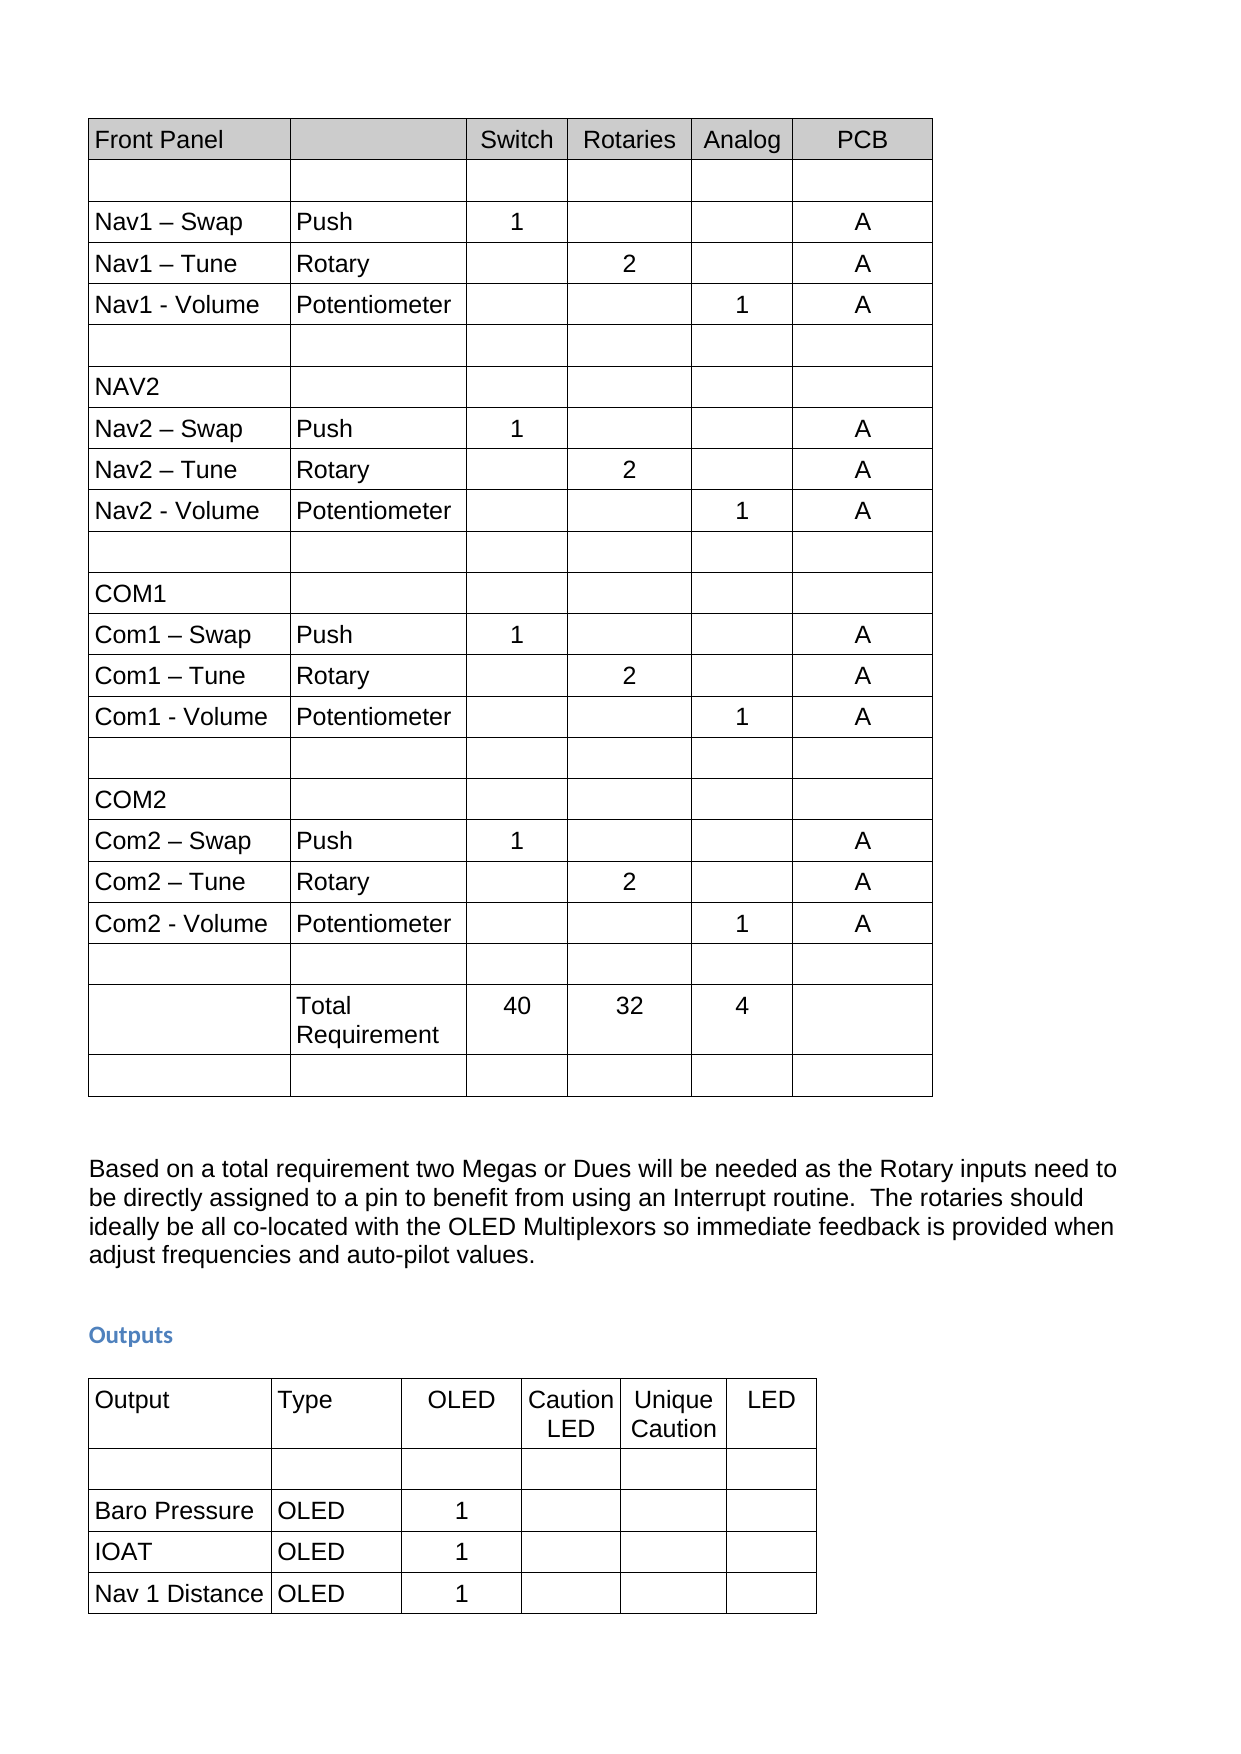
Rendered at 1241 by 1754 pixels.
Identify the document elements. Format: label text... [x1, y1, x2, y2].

table_cell [467, 944, 567, 984]
table_cell [467, 903, 567, 943]
table_cell [522, 1490, 620, 1531]
table_cell 1 [402, 1532, 521, 1572]
table_cell Potentiometer [291, 697, 466, 737]
table_cell Baro Pressure [89, 1490, 271, 1531]
table_cell Nav2 – Swap [89, 408, 290, 448]
table_cell [467, 325, 567, 366]
table_cell [793, 1055, 932, 1096]
table_cell Rotary [291, 862, 466, 902]
table_cell 1 [467, 820, 567, 861]
table_cell [89, 325, 290, 366]
table_cell [522, 1573, 620, 1613]
table_cell 2 [568, 243, 691, 283]
table_cell Push [291, 202, 466, 242]
table_cell [727, 1573, 816, 1613]
table_cell [568, 325, 691, 366]
table_cell [621, 1490, 726, 1531]
table_cell [692, 449, 792, 489]
table_cell 1 [402, 1573, 521, 1613]
table_cell [793, 532, 932, 572]
table_cell [568, 820, 691, 861]
table_cell A [793, 243, 932, 283]
table_cell Nav1 – Swap [89, 202, 290, 242]
table_header Analog [692, 119, 792, 159]
table_cell 1 [692, 284, 792, 324]
table_cell [692, 325, 792, 366]
table_cell Com1 - Volume [89, 697, 290, 737]
table_cell [89, 738, 290, 778]
table_cell Com2 - Volume [89, 903, 290, 943]
table_cell [568, 490, 691, 531]
table_cell 4 [692, 985, 792, 1054]
table_cell [727, 1449, 816, 1489]
table_header Rotaries [568, 119, 691, 159]
table_header Caution LED [522, 1379, 620, 1448]
table_cell [793, 160, 932, 201]
table_cell [89, 985, 290, 1054]
table_cell A [793, 408, 932, 448]
table_cell [467, 284, 567, 324]
table_cell 40 [467, 985, 567, 1054]
table_cell [568, 779, 691, 819]
table_cell [568, 697, 691, 737]
table_cell [291, 367, 466, 407]
table_cell [692, 243, 792, 283]
table_cell 2 [568, 862, 691, 902]
table_cell [467, 490, 567, 531]
table_cell 1 [402, 1490, 521, 1531]
table_cell [568, 1055, 691, 1096]
table_cell [692, 944, 792, 984]
table_cell 32 [568, 985, 691, 1054]
table_cell [692, 738, 792, 778]
table_cell [692, 779, 792, 819]
table_cell Com1 – Swap [89, 614, 290, 654]
table_cell Rotary [291, 449, 466, 489]
table_cell A [793, 490, 932, 531]
table_cell OLED [272, 1573, 401, 1613]
table_cell A [793, 449, 932, 489]
table_cell OLED [272, 1490, 401, 1531]
table_header Type [272, 1379, 401, 1448]
table_cell OLED [272, 1532, 401, 1572]
table_cell [291, 738, 466, 778]
table_cell [692, 408, 792, 448]
table_cell [467, 449, 567, 489]
table_cell [692, 573, 792, 613]
table_cell [522, 1449, 620, 1489]
table_header PCB [793, 119, 932, 159]
table_cell [568, 614, 691, 654]
table_cell [621, 1449, 726, 1489]
table_cell [793, 779, 932, 819]
table_cell COM1 [89, 573, 290, 613]
subtitle Outputs [88, 1319, 1152, 1349]
table_cell [692, 862, 792, 902]
table_cell A [793, 697, 932, 737]
table_cell [467, 160, 567, 201]
table_cell [568, 738, 691, 778]
table_cell [291, 160, 466, 201]
table_cell [568, 944, 691, 984]
table_cell [467, 862, 567, 902]
table_cell [291, 325, 466, 366]
table_cell [291, 532, 466, 572]
table_cell Nav1 – Tune [89, 243, 290, 283]
table_cell [727, 1490, 816, 1531]
table_header LED [727, 1379, 816, 1448]
table_cell [291, 779, 466, 819]
table_cell Potentiometer [291, 490, 466, 531]
table_cell [568, 367, 691, 407]
table_cell Rotary [291, 243, 466, 283]
table_cell 2 [568, 449, 691, 489]
table_cell [793, 738, 932, 778]
table_cell Nav2 - Volume [89, 490, 290, 531]
table_cell NAV2 [89, 367, 290, 407]
table_cell [692, 614, 792, 654]
table_cell [793, 325, 932, 366]
table_cell Com2 – Tune [89, 862, 290, 902]
table_cell [727, 1532, 816, 1572]
table_cell [291, 944, 466, 984]
table_cell [467, 697, 567, 737]
table_cell [568, 532, 691, 572]
table_header Unique Caution [621, 1379, 726, 1448]
table_cell [568, 160, 691, 201]
table_cell Push [291, 614, 466, 654]
table_cell Potentiometer [291, 284, 466, 324]
table_cell Nav 1 Distance [89, 1573, 271, 1613]
table_cell [467, 532, 567, 572]
table_cell Push [291, 820, 466, 861]
table_cell [621, 1573, 726, 1613]
table_cell A [793, 202, 932, 242]
table_cell 1 [467, 202, 567, 242]
table_cell [692, 820, 792, 861]
table_cell [467, 367, 567, 407]
table_cell [272, 1449, 401, 1489]
table_cell [467, 573, 567, 613]
table_header Front Panel [89, 119, 290, 159]
table_cell Com1 – Tune [89, 655, 290, 696]
table_cell [793, 985, 932, 1054]
table_cell [692, 367, 792, 407]
table_cell [467, 1055, 567, 1096]
table_cell COM2 [89, 779, 290, 819]
table_cell [467, 655, 567, 696]
table_cell [793, 573, 932, 613]
table_cell Nav2 – Tune [89, 449, 290, 489]
table_cell [568, 284, 691, 324]
table_cell [568, 408, 691, 448]
table_header Output [89, 1379, 271, 1448]
table_cell [568, 903, 691, 943]
table_cell [89, 1449, 271, 1489]
table_cell IOAT [89, 1532, 271, 1572]
table_cell Rotary [291, 655, 466, 696]
table_cell Push [291, 408, 466, 448]
table_cell [692, 655, 792, 696]
table_header [291, 119, 466, 159]
table_cell [89, 532, 290, 572]
text Based on a total requirement two Megas or Dues will be needed as the Rotary inputs need to be directly assigned to a pin to benefit from using an Interrupt routine. The rotaries should ideally be all co-located with the OLED Multiplexors so immediate feedback is provided when adjust frequencies and auto-pilot values. [88, 1154, 1152, 1269]
table_cell [692, 160, 792, 201]
table_cell Total Requirement [291, 985, 466, 1054]
table_header Switch [467, 119, 567, 159]
table_cell [89, 160, 290, 201]
table_cell [793, 944, 932, 984]
table_cell 1 [692, 903, 792, 943]
table_cell [467, 779, 567, 819]
table_header OLED [402, 1379, 521, 1448]
table_cell 1 [692, 697, 792, 737]
table_cell A [793, 903, 932, 943]
table_cell [793, 367, 932, 407]
table_cell [89, 944, 290, 984]
table_cell A [793, 284, 932, 324]
table_cell Nav1 - Volume [89, 284, 290, 324]
table_cell [291, 1055, 466, 1096]
table_cell 1 [467, 614, 567, 654]
table_cell [89, 1055, 290, 1096]
table_cell [568, 202, 691, 242]
table_cell [467, 243, 567, 283]
table_cell [692, 1055, 792, 1096]
table_cell [621, 1532, 726, 1572]
table_cell Potentiometer [291, 903, 466, 943]
table_cell A [793, 614, 932, 654]
table_cell [692, 532, 792, 572]
table_cell A [793, 655, 932, 696]
table_cell 1 [467, 408, 567, 448]
table_cell [402, 1449, 521, 1489]
table_cell Com2 – Swap [89, 820, 290, 861]
table_cell A [793, 862, 932, 902]
table_cell [291, 573, 466, 613]
table_cell [467, 738, 567, 778]
table_cell A [793, 820, 932, 861]
table_cell 2 [568, 655, 691, 696]
table_cell [568, 573, 691, 613]
table_cell [522, 1532, 620, 1572]
table_cell [692, 202, 792, 242]
table_cell 1 [692, 490, 792, 531]
